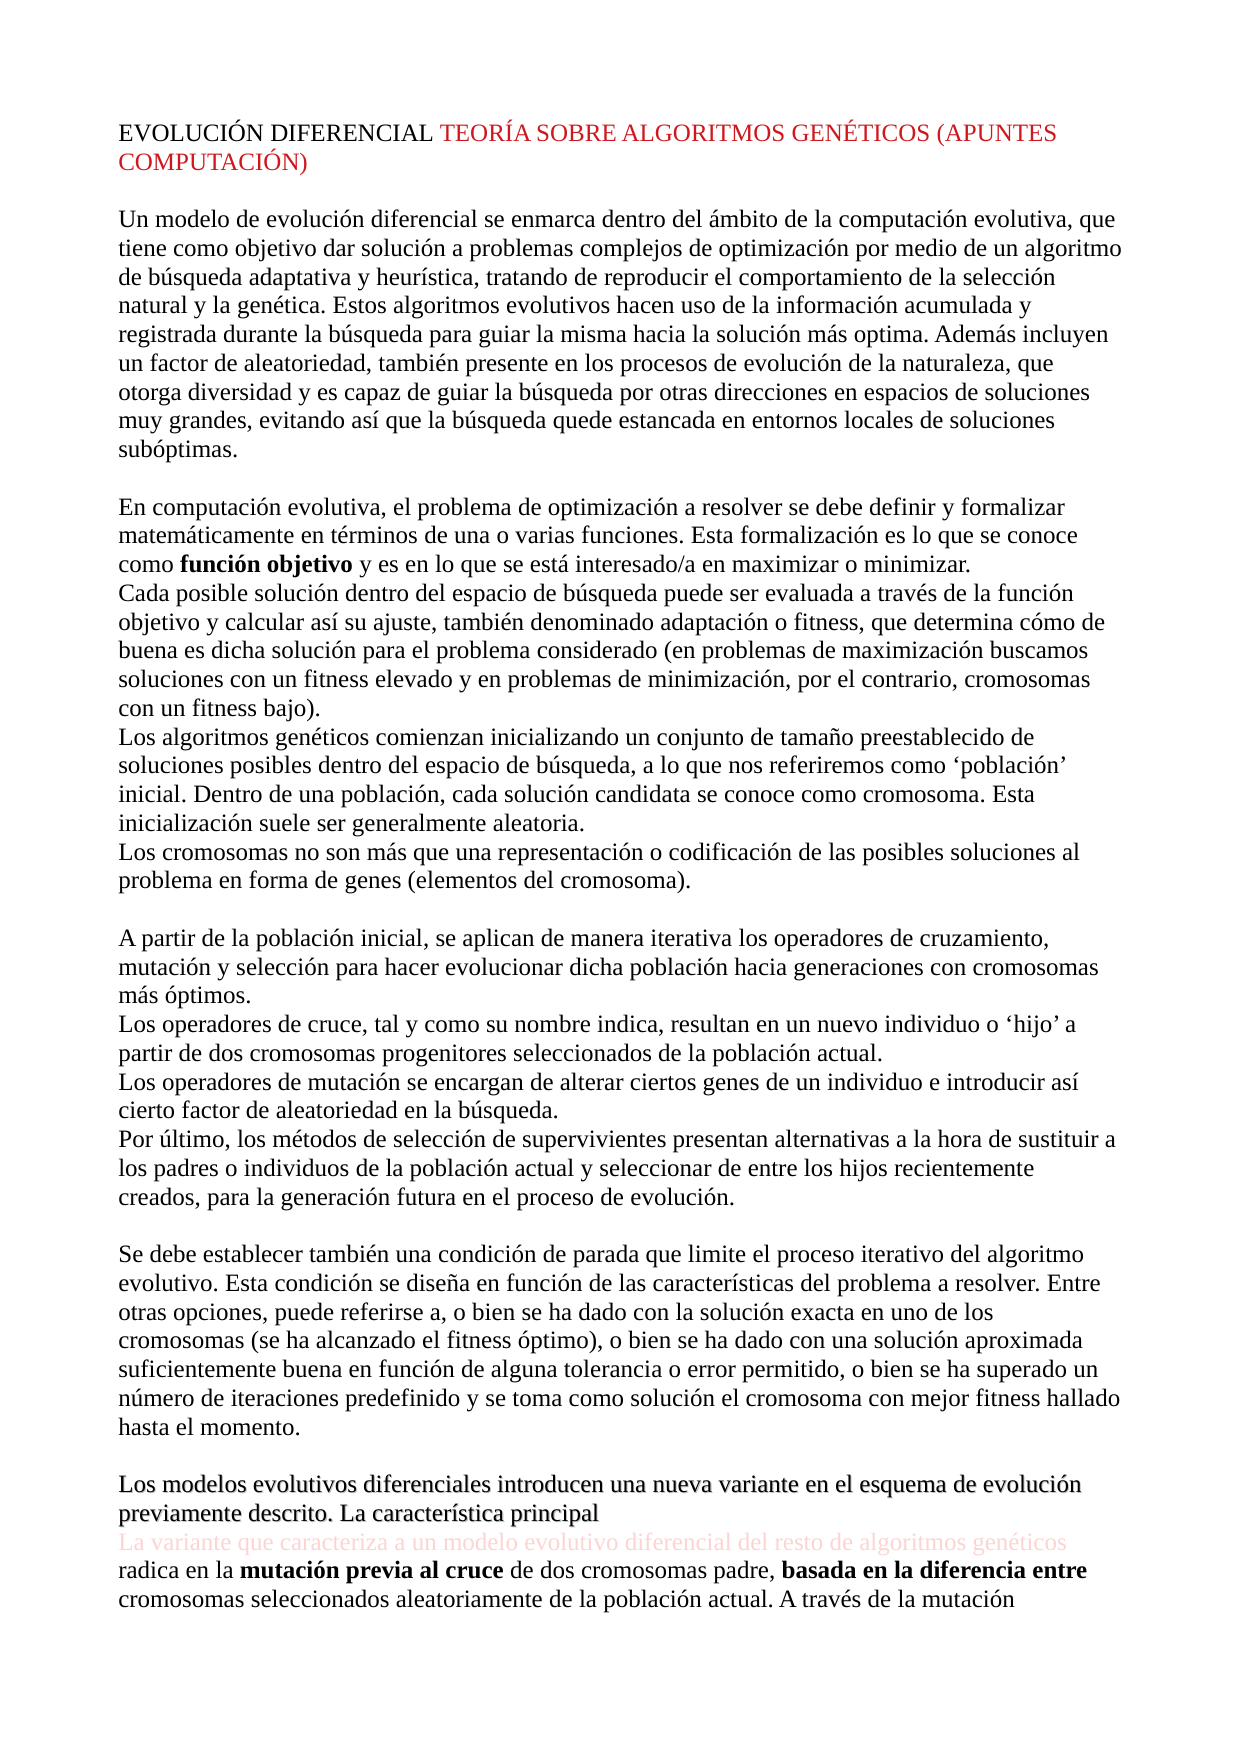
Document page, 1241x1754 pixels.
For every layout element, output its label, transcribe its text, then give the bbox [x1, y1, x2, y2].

text EVOLUCIÓN DIFERENCIAL TEORÍA SOBRE ALGORITMOS GENÉTICOS (APUNTES COMPUTACIÓN) [118, 118, 1122, 176]
text Los operadores de mutación se encargan de alterar ciertos genes de un individuo e introducir así cierto factor de aleatoriedad en la búsqueda. [118, 1067, 1122, 1124]
text Los modelos evolutivos diferenciales introducen una nueva variante en el esquema de evolución previamente descrito. La característica principal [118, 1469, 1122, 1527]
text Los algoritmos genéticos comienzan inicializando un conjunto de tamaño preestablecido de soluciones posibles dentro del espacio de búsqueda, a lo que nos referiremos como ‘población’ inicial. Dentro de una población, cada solución candidata se conoce como cromosoma. Esta inicialización suele ser generalmente aleatoria. [118, 722, 1122, 837]
text Cada posible solución dentro del espacio de búsqueda puede ser evaluada a través de la función objetivo y calcular así su ajuste, también denominado adaptación o fitness, que determina cómo de buena es dicha solución para el problema considerado (en problemas de maximización buscamos soluciones con un fitness elevado y en problemas de minimización, por el contrario, cromosomas con un fitness bajo). [118, 578, 1122, 722]
text La variante que caracteriza a un modelo evolutivo diferencial del resto de algoritmos genéticos radica en la mutación previa al cruce de dos cromosomas padre, basada en la diferencia entre cromosomas seleccionados aleatoriamente de la población actual. A través de la mutación [118, 1527, 1122, 1613]
text Los operadores de cruce, tal y como su nombre indica, resultan en un nuevo individuo o ‘hijo’ a partir de dos cromosomas progenitores seleccionados de la población actual. [118, 1009, 1122, 1067]
text Se debe establecer también una condición de parada que limite el proceso iterativo del algoritmo evolutivo. Esta condición se diseña en función de las características del problema a resolver. Entre otras opciones, puede referirse a, o bien se ha dado con la solución exacta en uno de los cromosomas (se ha alcanzado el fitness óptimo), o bien se ha dado con una solución aproximada suficientemente buena en función de alguna tolerancia o error permitido, o bien se ha superado un número de iteraciones predefinido y se toma como solución el cromosoma con mejor fitness hallado hasta el momento. [118, 1239, 1122, 1441]
text En computación evolutiva, el problema de optimización a resolver se debe definir y formalizar matemáticamente en términos de una o varias funciones. Esta formalización es lo que se conoce como función objetivo y es en lo que se está interesado/a en maximizar o minimizar. [118, 492, 1122, 578]
text Un modelo de evolución diferencial se enmarca dentro del ámbito de la computación evolutiva, que tiene como objetivo dar solución a problemas complejos de optimización por medio de un algoritmo de búsqueda adaptativa y heurística, tratando de reproducir el comportamiento de la selección natural y la genética. Estos algoritmos evolutivos hacen uso de la información acumulada y registrada durante la búsqueda para guiar la misma hacia la solución más optima. Además incluyen un factor de aleatoriedad, también presente en los procesos de evolución de la naturaleza, que otorga diversidad y es capaz de guiar la búsqueda por otras direcciones en espacios de soluciones muy grandes, evitando así que la búsqueda quede estancada en entornos locales de soluciones subóptimas. [118, 204, 1122, 463]
text Los cromosomas no son más que una representación o codificación de las posibles soluciones al problema en forma de genes (elementos del cromosoma). [118, 837, 1122, 894]
text A partir de la población inicial, se aplican de manera iterativa los operadores de cruzamiento, mutación y selección para hacer evolucionar dicha población hacia generaciones con cromosomas más óptimos. [118, 923, 1122, 1009]
text Por último, los métodos de selección de supervivientes presentan alternativas a la hora de sustituir a los padres o individuos de la población actual y seleccionar de entre los hijos recientemente creados, para la generación futura en el proceso de evolución. [118, 1124, 1122, 1211]
